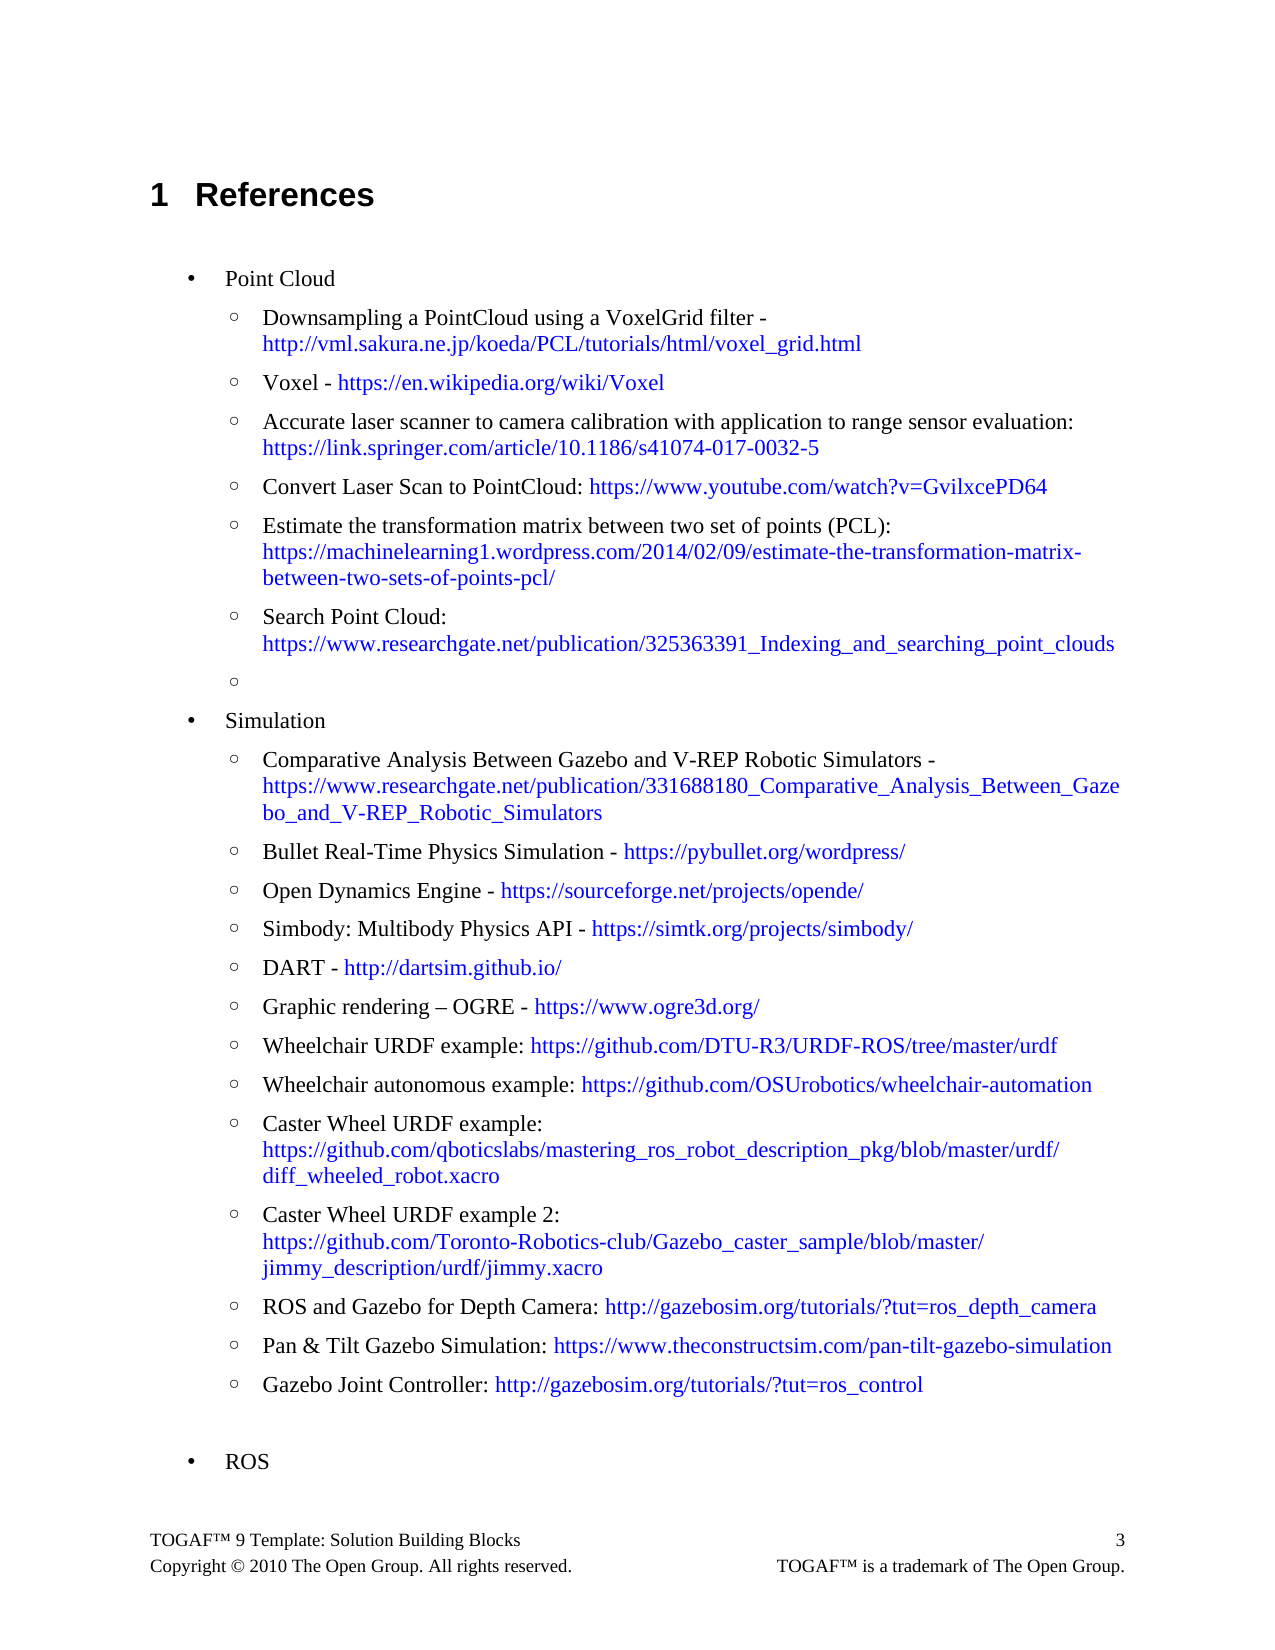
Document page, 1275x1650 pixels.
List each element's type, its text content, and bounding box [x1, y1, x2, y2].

list Downsampling a PointCloud using a VoxelGrid filter - http://vml.sakura.ne.jp/koeda/PCL/tutorials/html/voxel_grid.html [225, 304, 1125, 356]
list Convert Laser Scan to PointCloud: https://www.youtube.com/watch?v=GvilxcePD64 [225, 473, 1125, 499]
list Comparative Analysis Between Gazebo and V-REP Robotic Simulators - https://www.researchgate.net/publication/331688180_Comparative_Analysis_Between_Gazebo_and_V-REP_Robotic_Simulators [225, 746, 1125, 825]
list Wheelchair autonomous example: https://github.com/OSUrobotics/wheelchair-automation [225, 1071, 1125, 1097]
list Point Cloud [187, 265, 1125, 291]
list ROS [187, 1448, 1125, 1475]
list Search Point Cloud: https://www.researchgate.net/publication/325363391_Indexing_and_searching_point_clouds [225, 603, 1125, 656]
list Accurate laser scanner to camera calibration with application to range sensor evaluation: https://link.springer.com/article/10.1186/s41074-017-0032-5 [225, 408, 1125, 460]
list Simbody: Multibody Physics API - https://simtk.org/projects/simbody/ [225, 916, 1125, 942]
list Gazebo Joint Controller: http://gazebosim.org/tutorials/?tut=ros_control [225, 1371, 1125, 1397]
list Open Dynamics Engine - https://sourceforge.net/projects/opende/ [225, 877, 1125, 903]
list ROS and Gazebo for Depth Camera: http://gazebosim.org/tutorials/?tut=ros_depth_camera [225, 1293, 1125, 1319]
subtitle References [150, 175, 1125, 213]
list Wheelchair URDF example: https://github.com/DTU-R3/URDF-ROS/tree/master/urdf [225, 1032, 1125, 1058]
list Simulation [187, 707, 1125, 734]
list Bullet Real-Time Physics Simulation - https://pybullet.org/wordpress/ [225, 838, 1125, 864]
list Voxel - https://en.wikipedia.org/wiki/Voxel [225, 369, 1125, 395]
list Graphic rendering – OGRE - https://www.ogre3d.org/ [225, 993, 1125, 1019]
list Caster Wheel URDF example 2: https://github.com/Toronto-Robotics-club/Gazebo_caster_sample/blob/master/jimmy_description/urdf/jimmy.xacro [225, 1201, 1125, 1280]
list DART - http://dartsim.github.io/ [225, 954, 1125, 981]
list Pan & Tilt Gazebo Simulation: https://www.theconstructsim.com/pan-tilt-gazebo-simulation [225, 1332, 1125, 1358]
list Caster Wheel URDF example: https://github.com/qboticslabs/mastering_ros_robot_description_pkg/blob/master/urdf/diff_wheeled_robot.xacro [225, 1110, 1125, 1189]
list Estimate the transformation matrix between two set of points (PCL): https://machinelearning1.wordpress.com/2014/02/09/estimate-the-transformation-matrix-between-two-sets-of-points-pcl/ [225, 512, 1125, 591]
